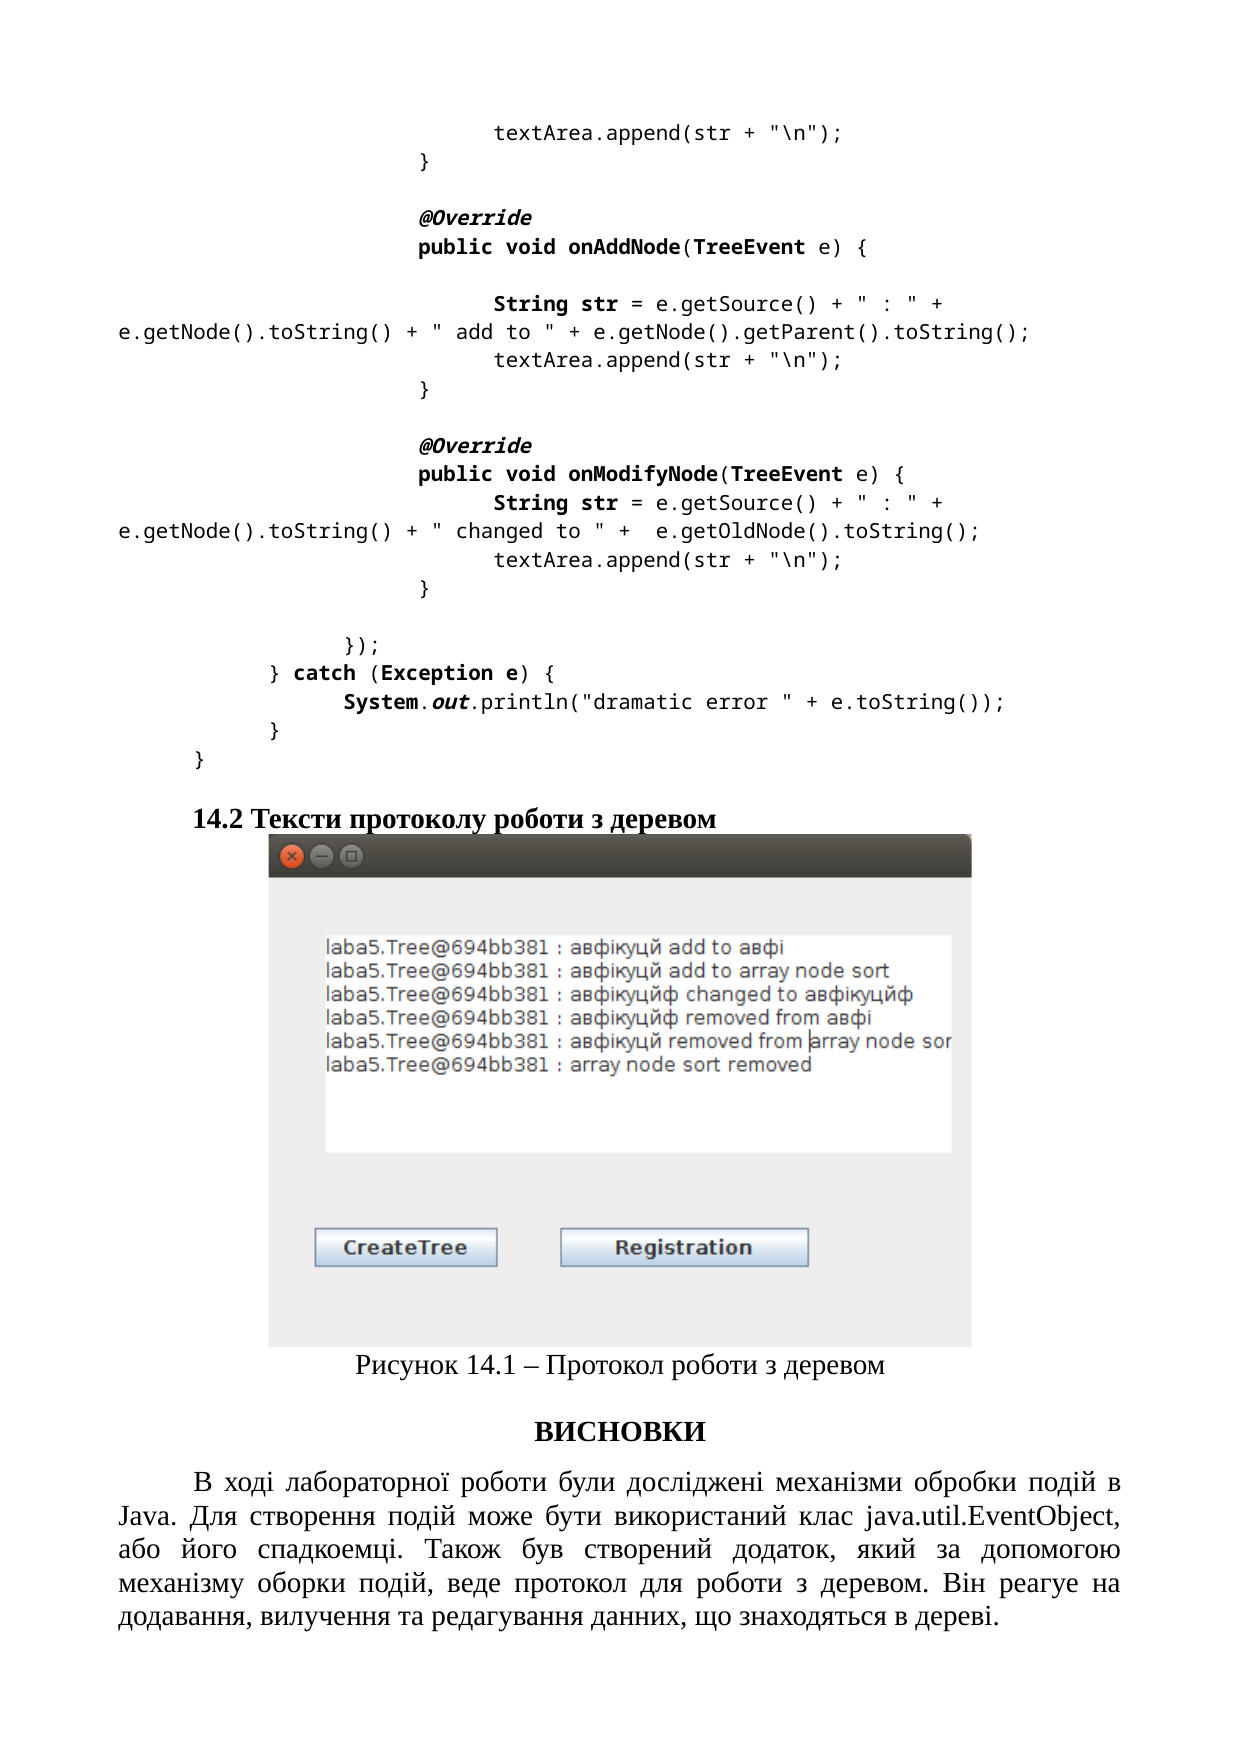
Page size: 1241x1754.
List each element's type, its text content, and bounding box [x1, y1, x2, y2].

text } [118, 744, 1122, 772]
text System.out.println("dramatic error " + e.toString()); [118, 687, 1122, 715]
text } [118, 715, 1122, 744]
text public void onModifyNode(TreeEvent e) { [118, 459, 1122, 488]
text }); [118, 630, 1122, 658]
text public void onAddNode(TreeEvent e) { [118, 232, 1122, 260]
text String str = e.getSource() + " : " + e.getNode().toString() + " changed to " + e.getOldNode().toString(); [118, 488, 1122, 545]
text textArea.append(str + "\n"); [118, 118, 1122, 147]
text } [118, 374, 1122, 402]
text 14.2 Тексти протоколу роботи з деревом [118, 801, 1122, 834]
text @Override [118, 431, 1122, 459]
text textArea.append(str + "\n"); [118, 545, 1122, 573]
text } [118, 573, 1122, 602]
text Рисунок 14.1 – Протокол роботи з деревом [118, 834, 1122, 1381]
text ВИСНОВКИ [118, 1414, 1122, 1448]
text } catch (Exception e) { [118, 658, 1122, 687]
text textArea.append(str + "\n"); [118, 346, 1122, 374]
picture [268, 834, 972, 1347]
text @Override [118, 203, 1122, 232]
text String str = e.getSource() + " : " + e.getNode().toString() + " add to " + e.getNode().getParent().toString(); [118, 289, 1122, 346]
text В ході лабораторної роботи були досліджені механізми обробки подій в Java. Для створення подій може бути використаний клас java.util.EventObject, або його спадкоемці. Також був створений додаток, який за допомогою механізму оборки подій, веде протокол для роботи з деревом. Він реагуе на додавання, вилучення та редагування данних, що знаходяться в дереві. [118, 1464, 1122, 1632]
text } [118, 147, 1122, 175]
